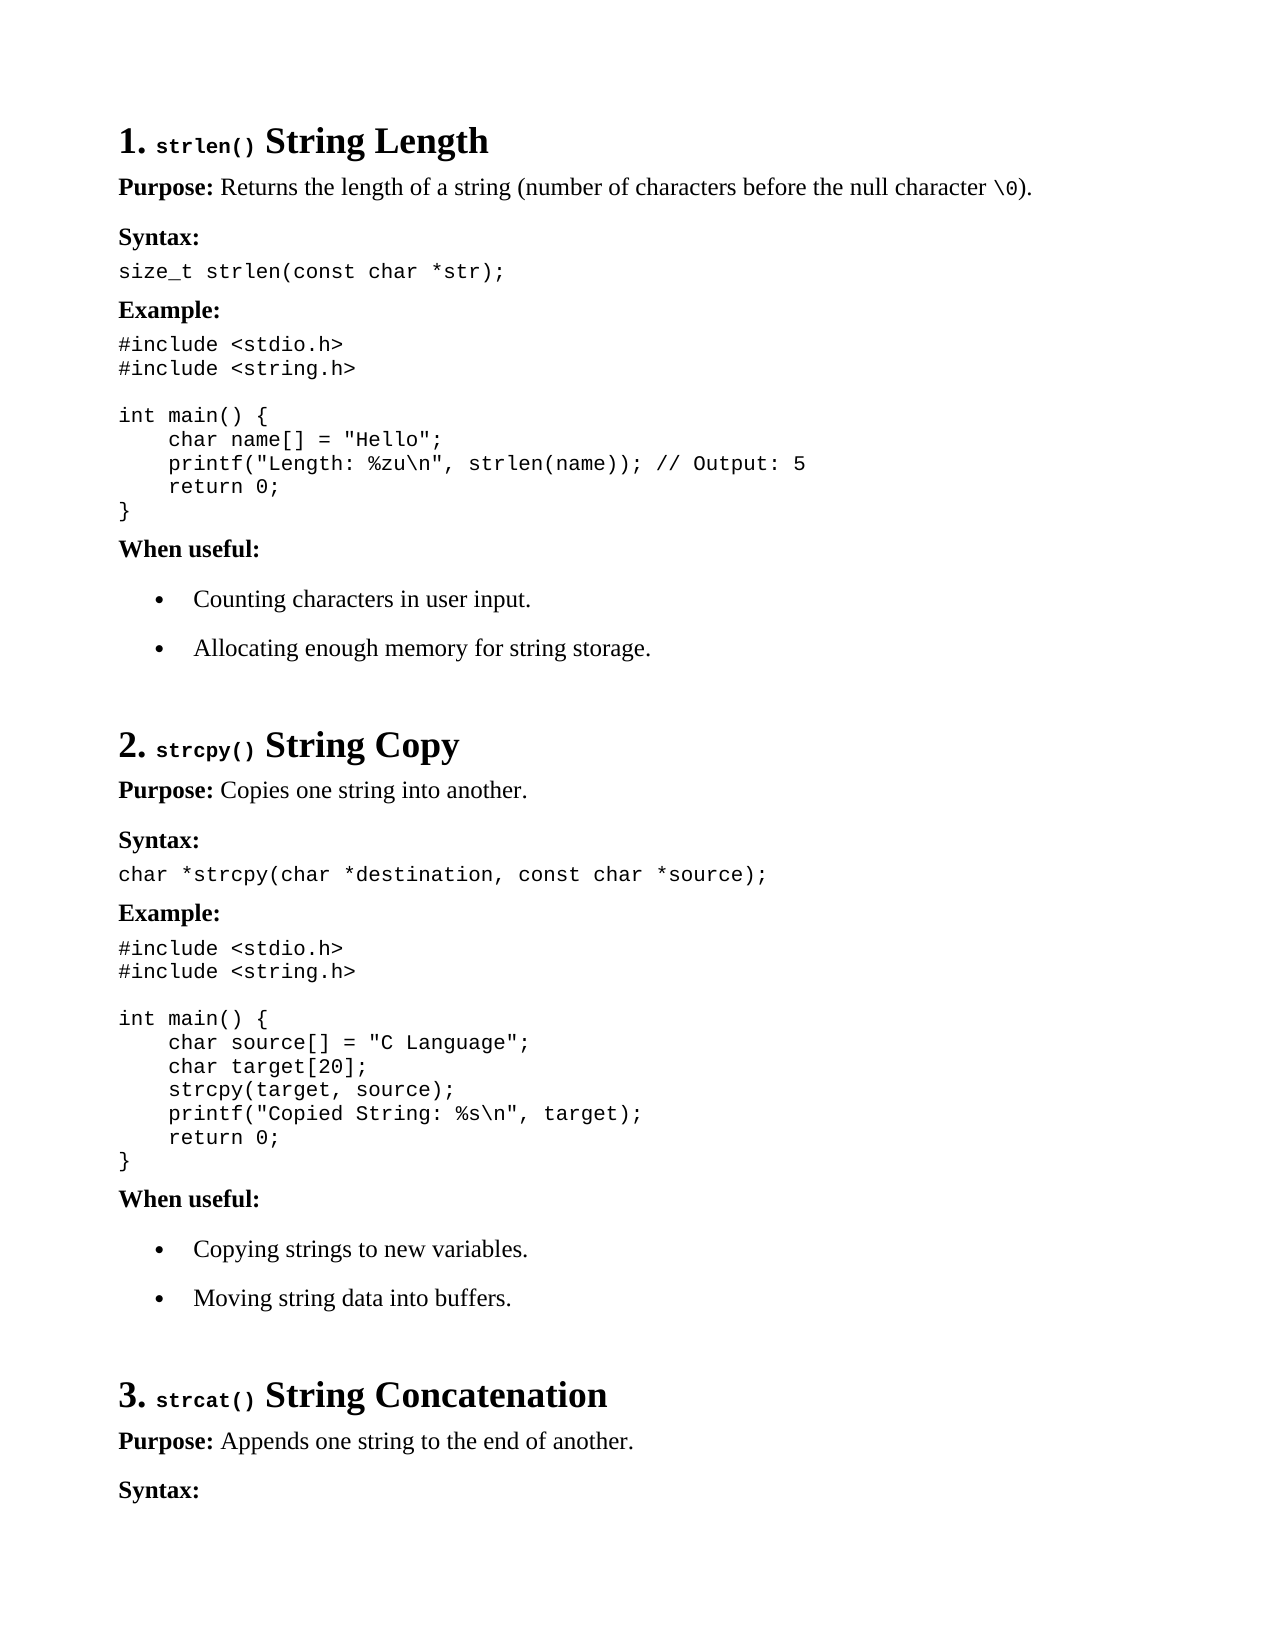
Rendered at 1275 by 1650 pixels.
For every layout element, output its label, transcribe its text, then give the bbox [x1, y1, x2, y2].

text return 0; [118, 1127, 1157, 1150]
list Allocating enough memory for string storage. [156, 633, 1157, 662]
text size_t strlen(const char *str); [118, 261, 1157, 285]
text int main() { [118, 1008, 1157, 1032]
text printf("Copied String: %s\n", target); [118, 1103, 1157, 1127]
text Purpose: Appends one string to the end of another. [118, 1426, 1157, 1454]
list Moving string data into buffers. [156, 1283, 1157, 1312]
text Example: [118, 295, 1157, 324]
text strcpy(target, source); [118, 1079, 1157, 1103]
list Counting characters in user input. [156, 584, 1157, 612]
text #include <stdio.h> [118, 937, 1157, 961]
text return 0; [118, 476, 1157, 500]
text Purpose: Returns the length of a string (number of characters before the null character \0). [118, 172, 1157, 201]
text } [118, 1150, 1157, 1174]
subtitle 1. strlen() String Length [118, 118, 1157, 161]
subtitle 2. strcpy() String Copy [118, 722, 1157, 765]
text Syntax: [118, 825, 1157, 854]
text } [118, 500, 1157, 524]
text #include <string.h> [118, 358, 1157, 382]
text char target[20]; [118, 1056, 1157, 1079]
text When useful: [118, 1184, 1157, 1213]
text Purpose: Copies one string into another. [118, 776, 1157, 804]
subtitle 3. strcat() String Concatenation [118, 1372, 1157, 1415]
text int main() { [118, 405, 1157, 429]
text char *strcpy(char *destination, const char *source); [118, 864, 1157, 888]
text Example: [118, 898, 1157, 927]
text char name[] = "Hello"; [118, 429, 1157, 453]
text #include <stdio.h> [118, 334, 1157, 358]
text printf("Length: %zu\n", strlen(name)); // Output: 5 [118, 453, 1157, 476]
text Syntax: [118, 222, 1157, 251]
text When useful: [118, 534, 1157, 563]
text #include <string.h> [118, 961, 1157, 985]
text Syntax: [118, 1475, 1157, 1504]
text char source[] = "C Language"; [118, 1032, 1157, 1056]
list Copying strings to new variables. [156, 1234, 1157, 1263]
